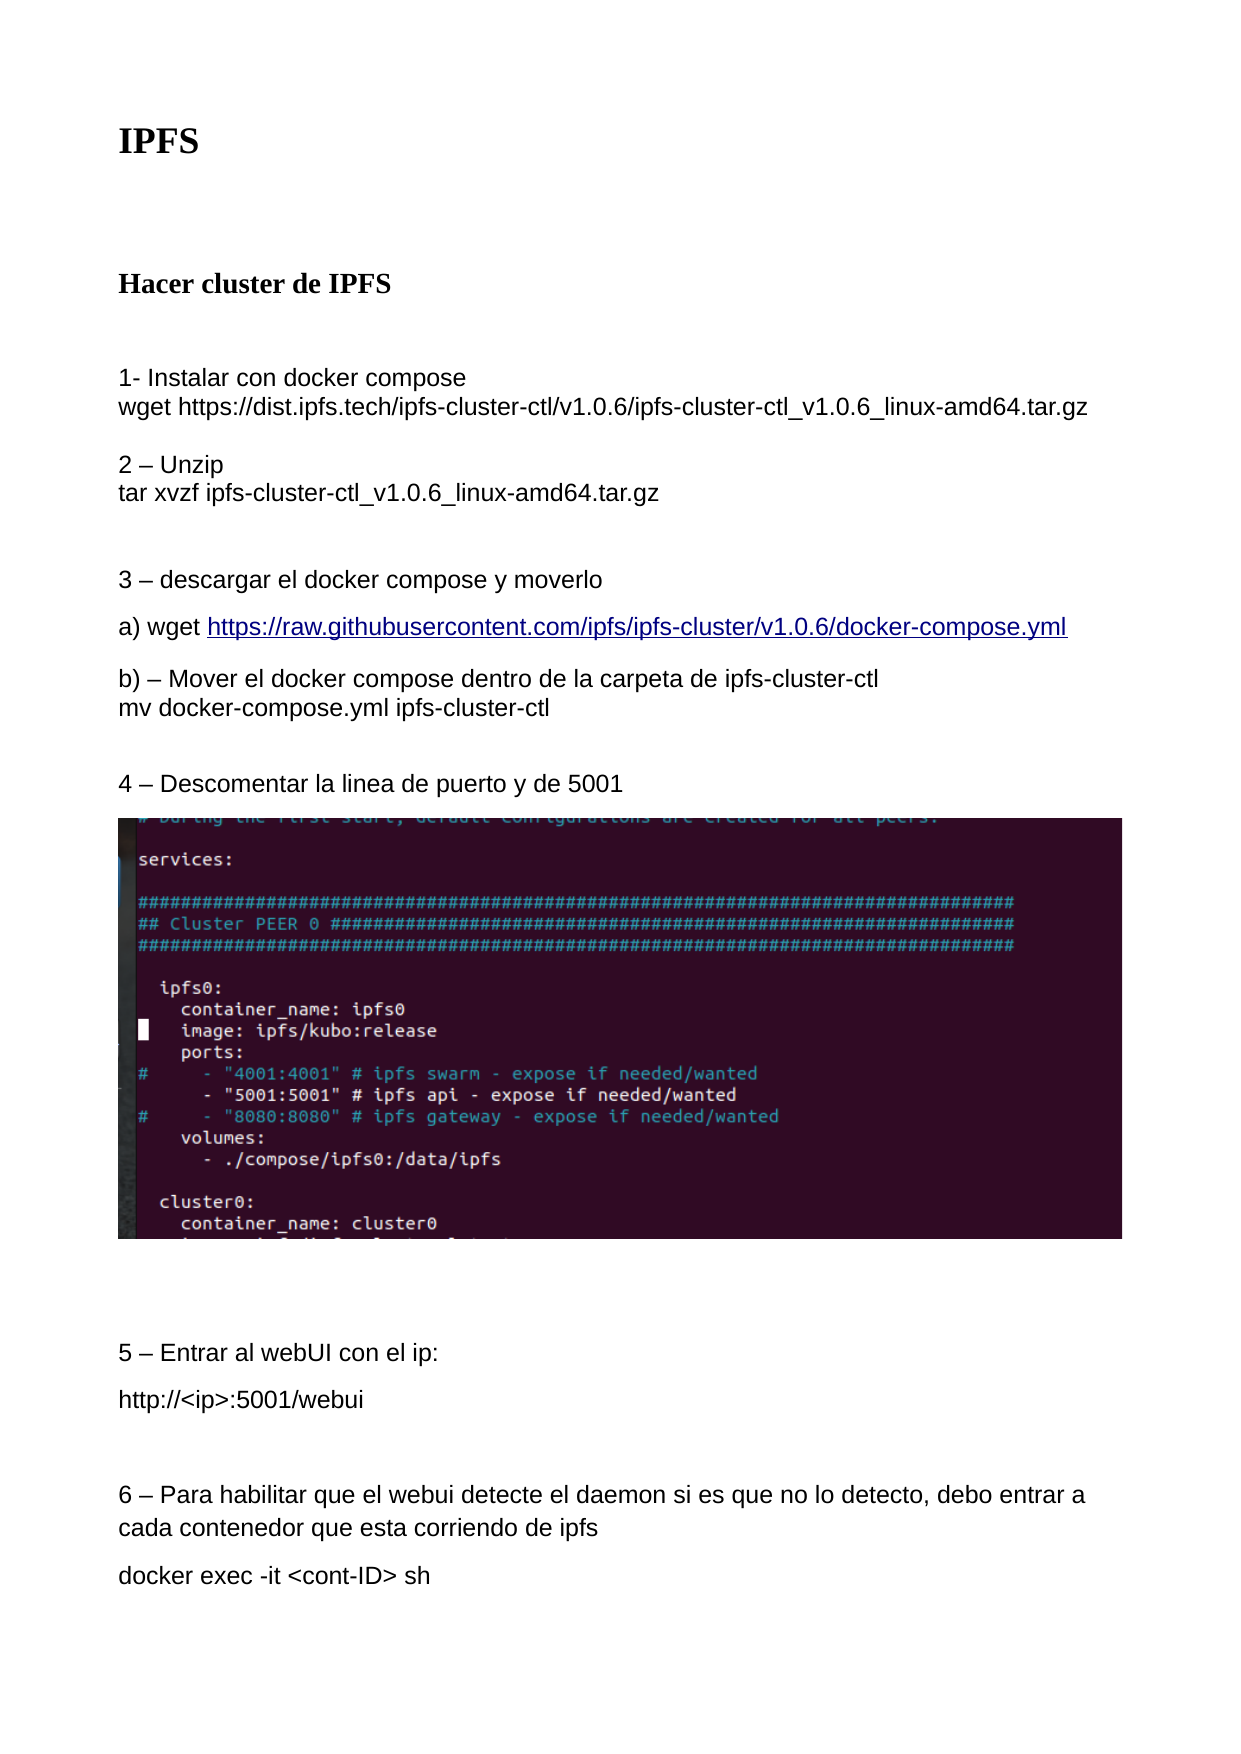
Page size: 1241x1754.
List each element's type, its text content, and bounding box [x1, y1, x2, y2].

text http://<ip>:5001/webui [118, 1385, 1122, 1414]
text a) wget https://raw.githubusercontent.com/ipfs/ipfs-cluster/v1.0.6/docker-compose.yml [118, 612, 1122, 641]
text tar xvzf ipfs-cluster-ctl_v1.0.6_linux-amd64.tar.gz [118, 478, 1122, 507]
text 6 – Para habilitar que el webui detecte el daemon si es que no lo detecto, debo entrar a cada contenedor que esta corriendo de ipfs [118, 1480, 1122, 1542]
text Hacer cluster de IPFS [118, 266, 1122, 300]
subtitle IPFS [118, 118, 1122, 161]
text 1- Instalar con docker compose [118, 363, 1122, 392]
text 4 – Descomentar la linea de puerto y de 5001 [118, 769, 1122, 798]
text mv docker-compose.yml ipfs-cluster-ctl [118, 693, 1122, 721]
text 2 – Unzip [118, 449, 1122, 478]
text docker exec -it <cont-ID> sh [118, 1561, 1122, 1590]
text wget https://dist.ipfs.tech/ipfs-cluster-ctl/v1.0.6/ipfs-cluster-ctl_v1.0.6_linux-amd64.tar.gz [118, 392, 1122, 421]
text 3 – descargar el docker compose y moverlo [118, 564, 1122, 593]
text b) – Mover el docker compose dentro de la carpeta de ipfs-cluster-ctl [118, 664, 1122, 693]
picture [118, 818, 1123, 1239]
text 5 – Entrar al webUI con el ip: [118, 1338, 1122, 1366]
